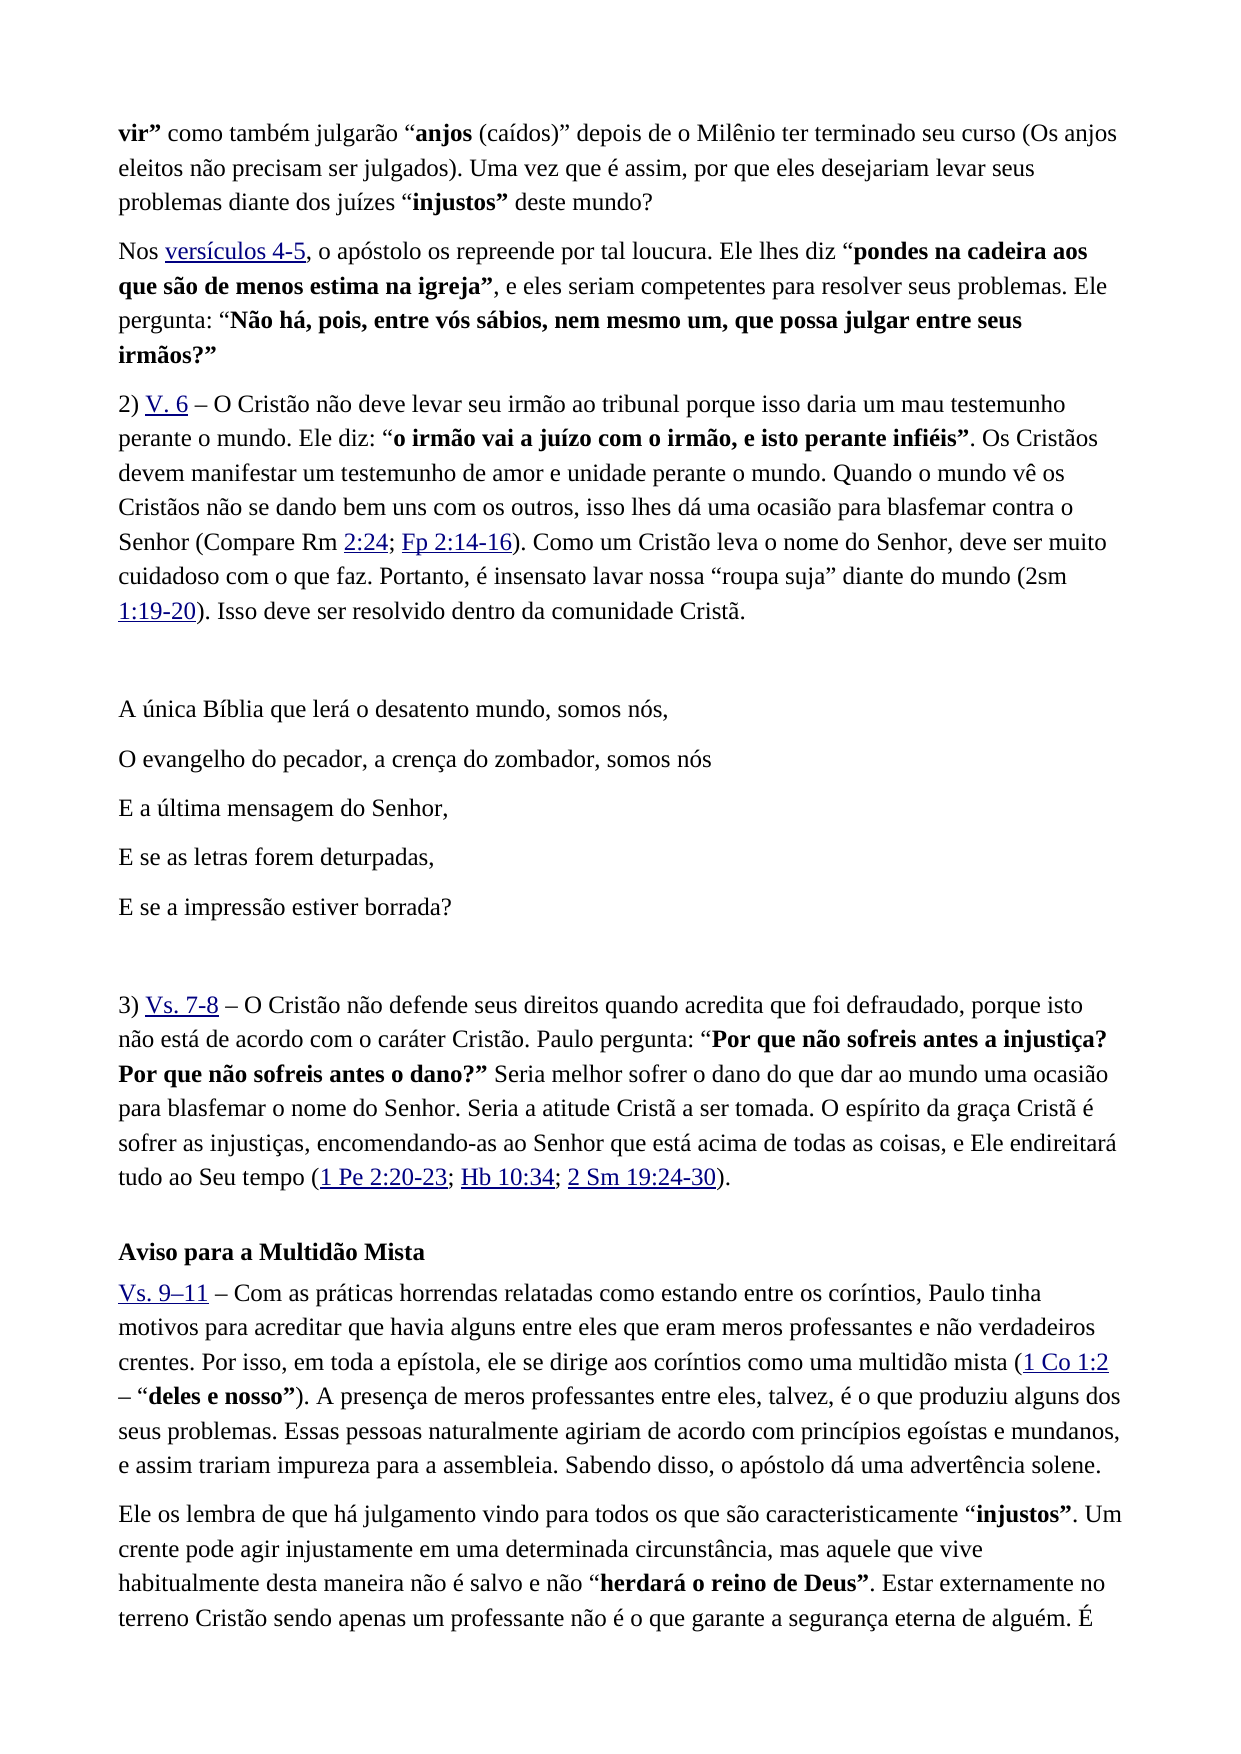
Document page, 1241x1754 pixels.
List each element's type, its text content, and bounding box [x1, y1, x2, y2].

text Ele os lembra de que há julgamento vindo para todos os que são caracteristicamente “injustos”. Um crente pode agir injustamente em uma determinada circunstância, mas aquele que vive habitualmente desta maneira não é salvo e não “herdará o reino de Deus”. Estar externamente no terreno Cristão sendo apenas um professante não é o que garante a segurança eterna de alguém. É [118, 1499, 1122, 1632]
text Nos versículos 4-5, o apóstolo os repreende por tal loucura. Ele lhes diz “pondes na cadeira aos que são de menos estima na igreja”, e eles seriam competentes para resolver seus problemas. Ele pergunta: “Não há, pois, entre vós sábios, nem mesmo um, que possa julgar entre seus irmãos?” [118, 236, 1122, 368]
text 2) V. 6 – O Cristão não deve levar seu irmão ao tribunal porque isso daria um mau testemunho perante o mundo. Ele diz: “o irmão vai a juízo com o irmão, e isto perante infiéis”. Os Cristãos devem manifestar um testemunho de amor e unidade perante o mundo. Quando o mundo vê os Cristãos não se dando bem uns com os outros, isso lhes dá uma ocasião para blasfemar contra o Senhor (Compare Rm 2:24; Fp 2:14-16). Como um Cristão leva o nome do Senhor, deve ser muito cuidadoso com o que faz. Portanto, é insensato lavar nossa “roupa suja” diante do mundo (2sm 1:19-20). Isso deve ser resolvido dentro da comunidade Cristã. [118, 389, 1122, 625]
subtitle Aviso para a Multidão Mista [118, 1237, 1122, 1266]
text vir” como também julgarão “anjos (caídos)” depois de o Milênio ter terminado seu curso (Os anjos eleitos não precisam ser julgados). Uma vez que é assim, por que eles desejariam levar seus problemas diante dos juízes “injustos” deste mundo? [118, 118, 1122, 216]
text 3) Vs. 7-8 – O Cristão não defende seus direitos quando acredita que foi defraudado, porque isto não está de acordo com o caráter Cristão. Paulo pergunta: “Por que não sofreis antes a injustiça? Por que não sofreis antes o dano?” Seria melhor sofrer o dano do que dar ao mundo uma ocasião para blasfemar o nome do Senhor. Seria a atitude Cristã a ser tomada. O espírito da graça Cristã é sofrer as injustiças, encomendando-as ao Senhor que está acima de todas as coisas, e Ele endireitará tudo ao Seu tempo (1 Pe 2:20-23; Hb 10:34; 2 Sm 19:24-30). [118, 990, 1122, 1191]
text A única Bíblia que lerá o desatento mundo, somos nós, [118, 694, 1122, 723]
text E se a impressão estiver borrada? [118, 892, 1122, 920]
text E se as letras forem deturpadas, [118, 842, 1122, 871]
text Vs. 9–11 – Com as práticas horrendas relatadas como estando entre os coríntios, Paulo tinha motivos para acreditar que havia alguns entre eles que eram meros professantes e não verdadeiros crentes. Por isso, em toda a epístola, ele se dirige aos coríntios como uma multidão mista (1 Co 1:2 – “deles e nosso”). A presença de meros professantes entre eles, talvez, é o que produziu alguns dos seus problemas. Essas pessoas naturalmente agiriam de acordo com princípios egoístas e mundanos, e assim trariam impureza para a assembleia. Sabendo disso, o apóstolo dá uma advertência solene. [118, 1278, 1122, 1479]
text E a última mensagem do Senhor, [118, 793, 1122, 822]
text O evangelho do pecador, a crença do zombador, somos nós [118, 744, 1122, 772]
